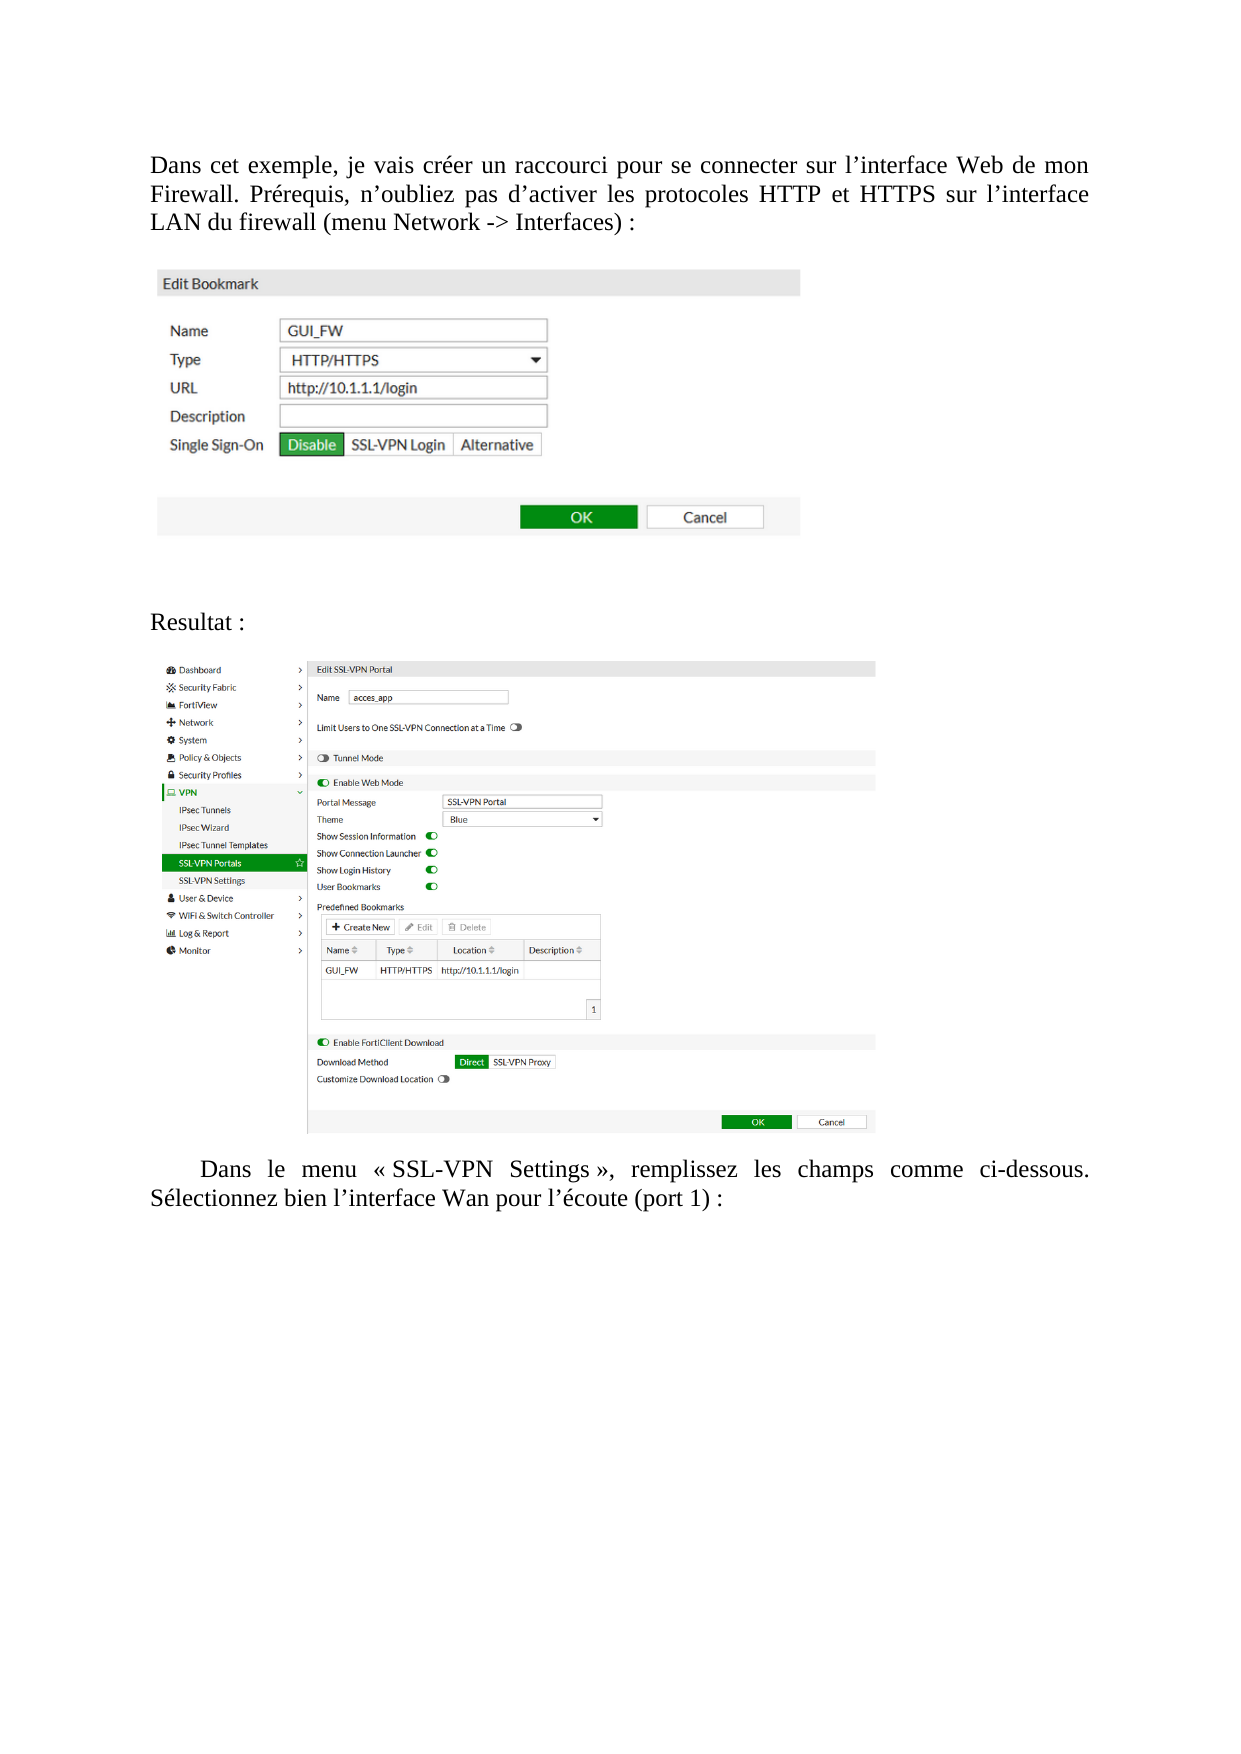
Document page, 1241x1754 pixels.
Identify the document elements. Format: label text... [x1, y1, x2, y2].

text Resultat : [150, 607, 1090, 635]
text Dans le menu « SSL-VPN Settings », remplissez les champs comme ci-dessous. Sélectionnez bien l’interface Wan pour l’écoute (port 1) : [150, 1154, 1090, 1211]
text Dans cet exemple, je vais créer un raccourci pour se connecter sur l’interface Web de mon Firewall. Prérequis, n’oubliez pas d’activer les protocoles HTTP et HTTPS sur l’interface LAN du firewall (menu Network -> Interfaces) : [150, 150, 1090, 236]
